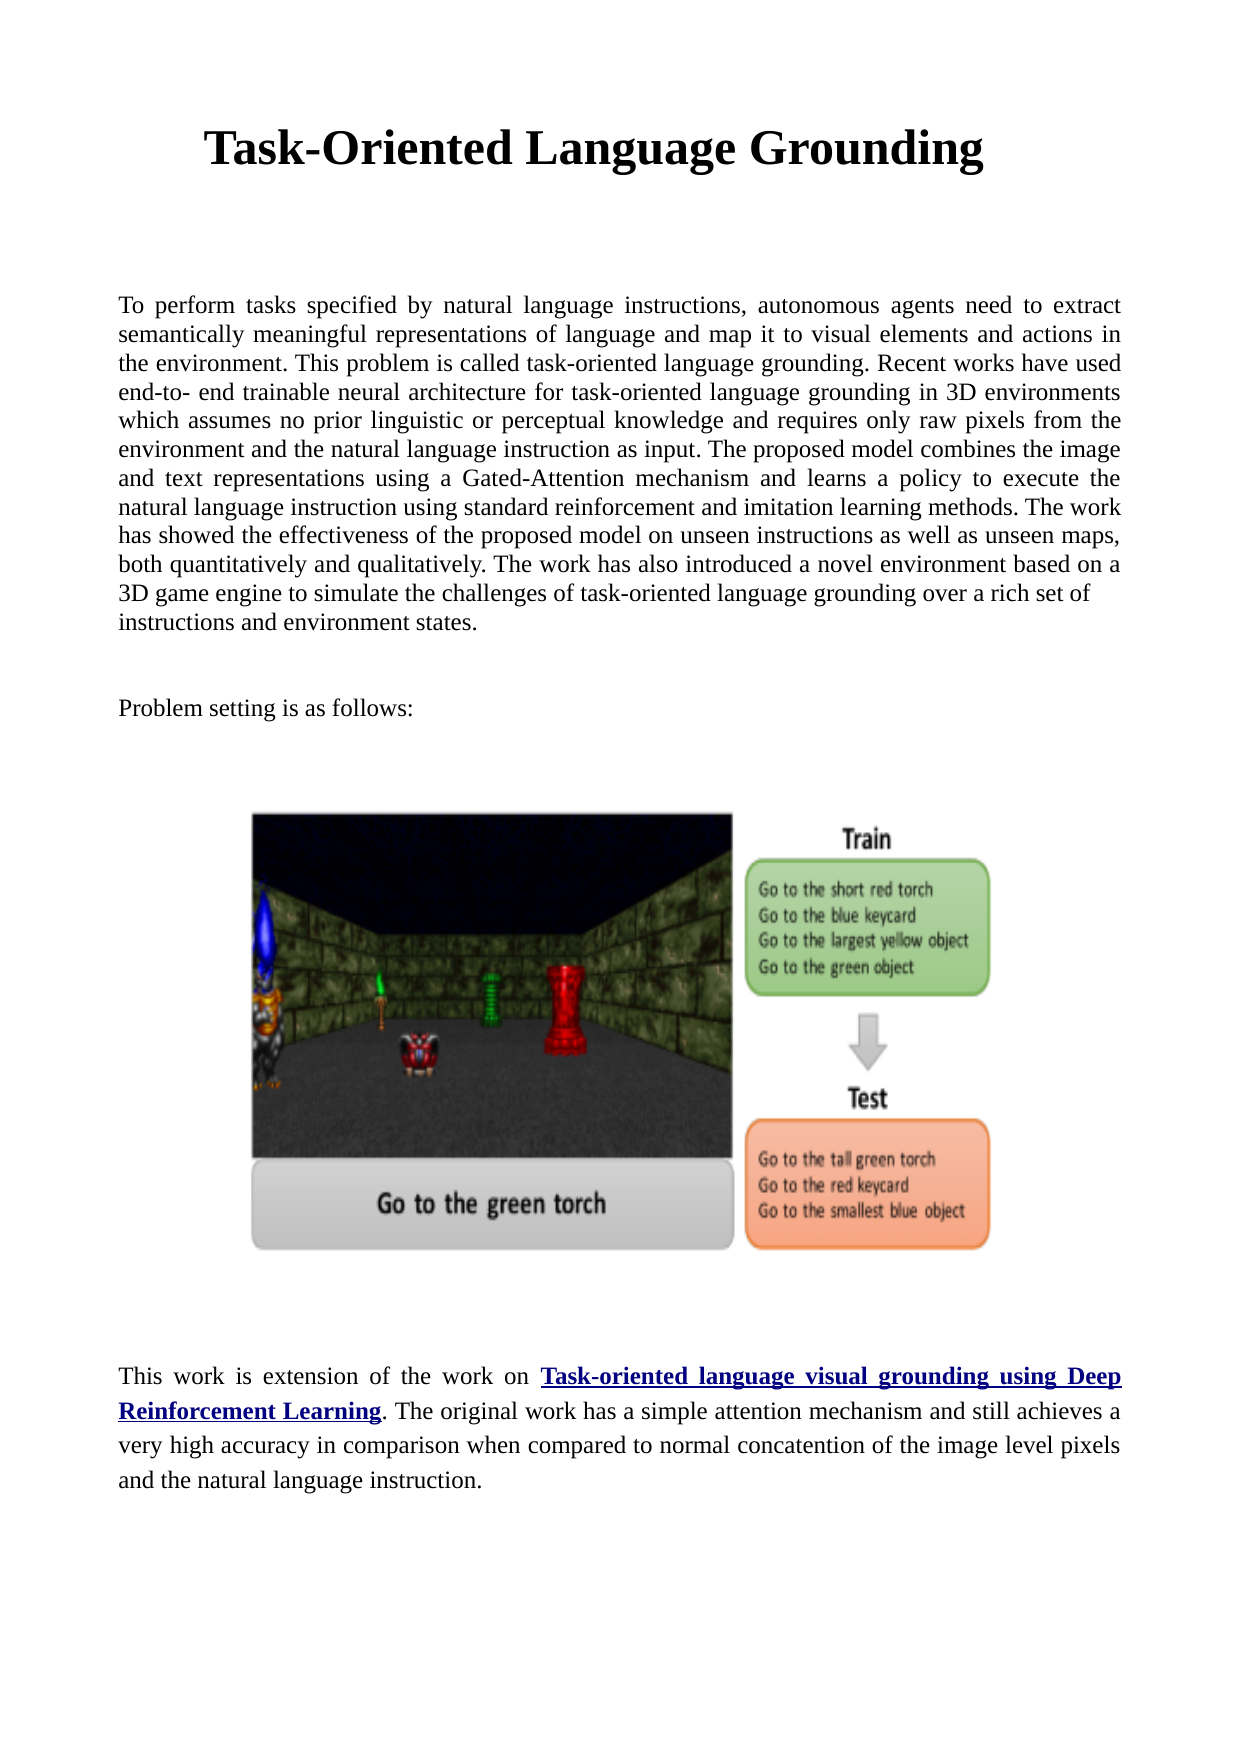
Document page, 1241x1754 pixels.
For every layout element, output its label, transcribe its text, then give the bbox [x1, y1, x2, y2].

text instructions and environment states. [118, 607, 1122, 636]
text This work is extension of the work on Task-oriented language visual grounding using Deep Reinforcement Learning. The original work has a simple attention mechanism and still achieves a very high accuracy in comparison when compared to normal concatention of the image level pixels and the natural language instruction. [118, 1361, 1122, 1494]
text Task-Oriented Language Grounding [118, 118, 1122, 176]
text Problem setting is as follows: [118, 693, 1122, 722]
text To perform tasks specified by natural language instructions, autonomous agents need to extract semantically meaningful representations of language and map it to visual elements and actions in the environment. This problem is called task-oriented language grounding. Recent works have used end-to- end trainable neural architecture for task-oriented language grounding in 3D environments which assumes no prior linguistic or perceptual knowledge and requires only raw pixels from the environment and the natural language instruction as input. The proposed model combines the image and text representations using a Gated-Attention mechanism and learns a policy to execute the natural language instruction using standard reinforcement and imitation learning methods. The work has showed the effectiveness of the proposed model on unseen instructions as well as unseen maps, both quantitatively and qualitatively. The work has also introduced a novel environment based on a 3D game engine to simulate the challenges of task-oriented language grounding over a rich set of [118, 291, 1122, 607]
picture [231, 808, 1010, 1276]
